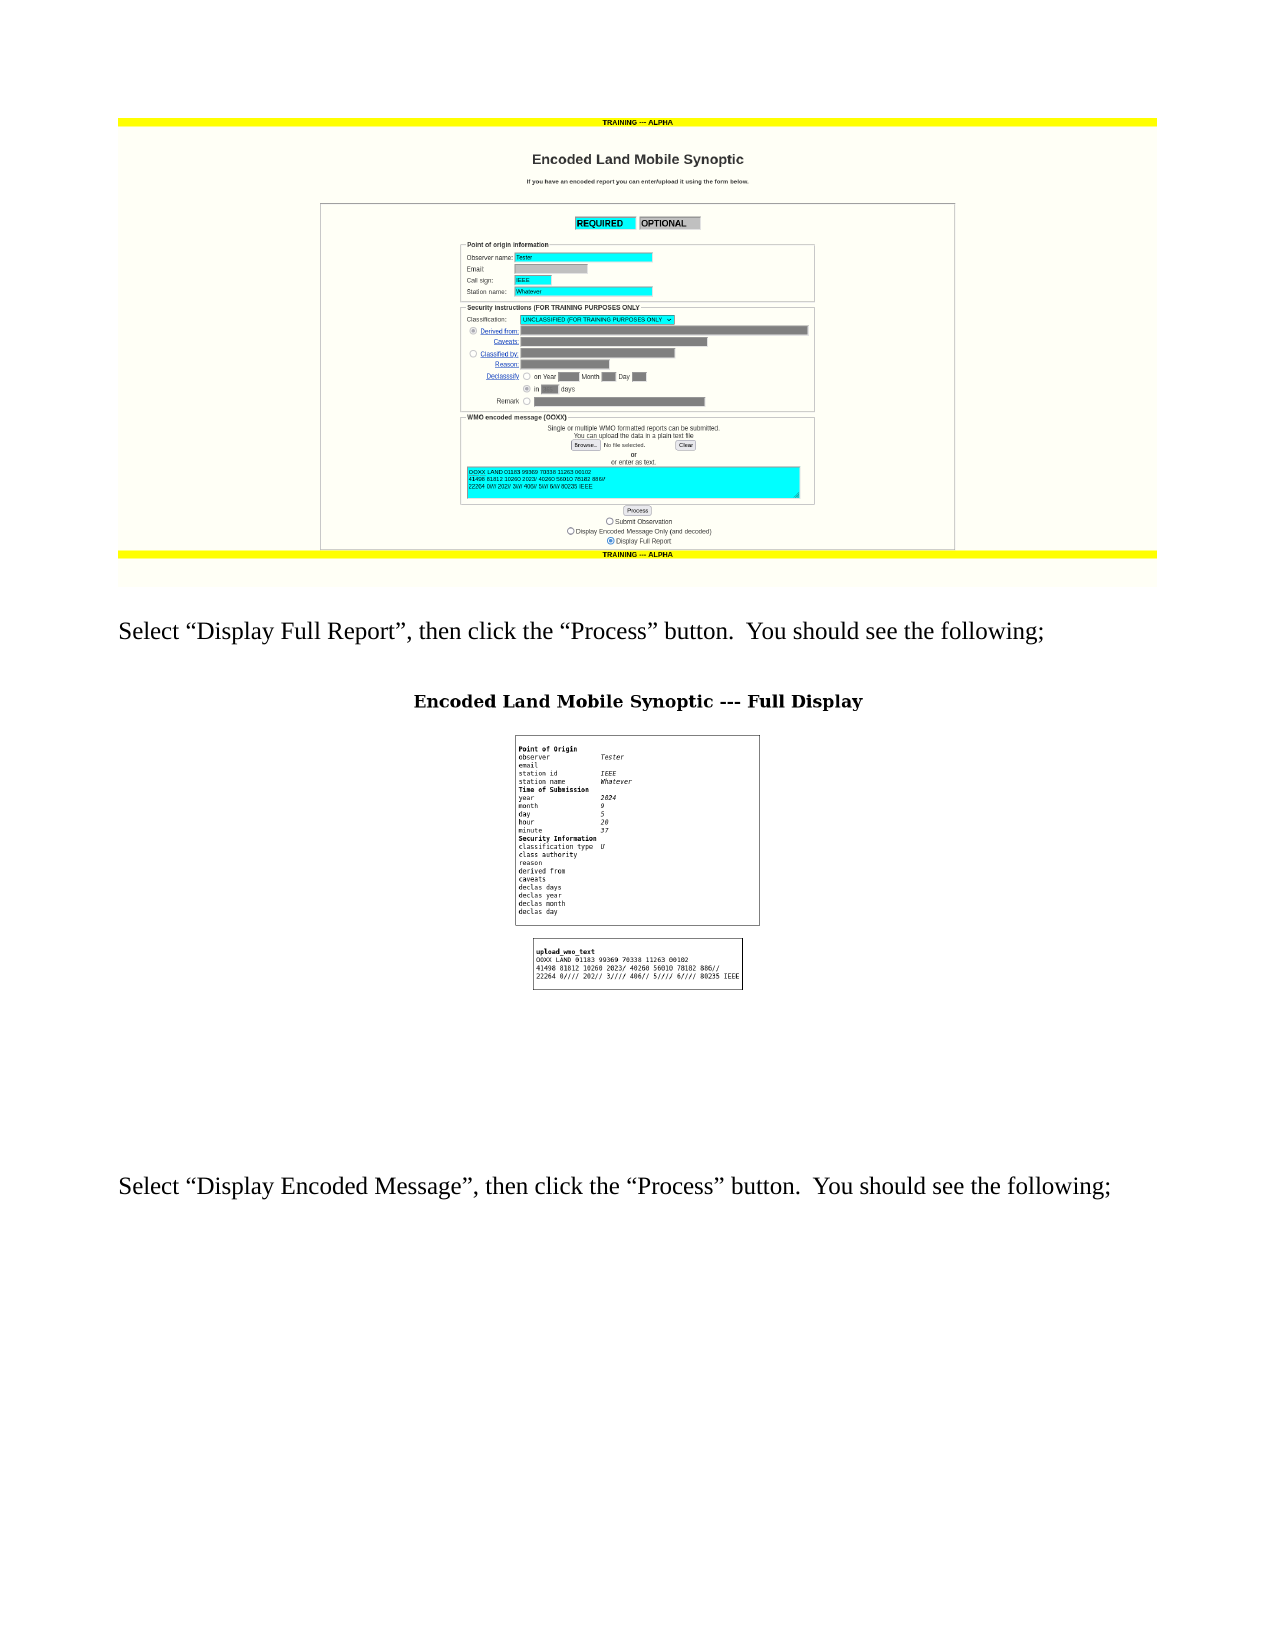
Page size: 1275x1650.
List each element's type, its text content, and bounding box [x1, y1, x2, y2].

picture [118, 673, 1157, 1143]
picture [118, 118, 1157, 587]
text Select “Display Full Report”, then click the “Process” button. You should see the following; [118, 616, 1157, 644]
text Select “Display Encoded Message”, then click the “Process” button. You should see the following; [118, 1171, 1157, 1200]
